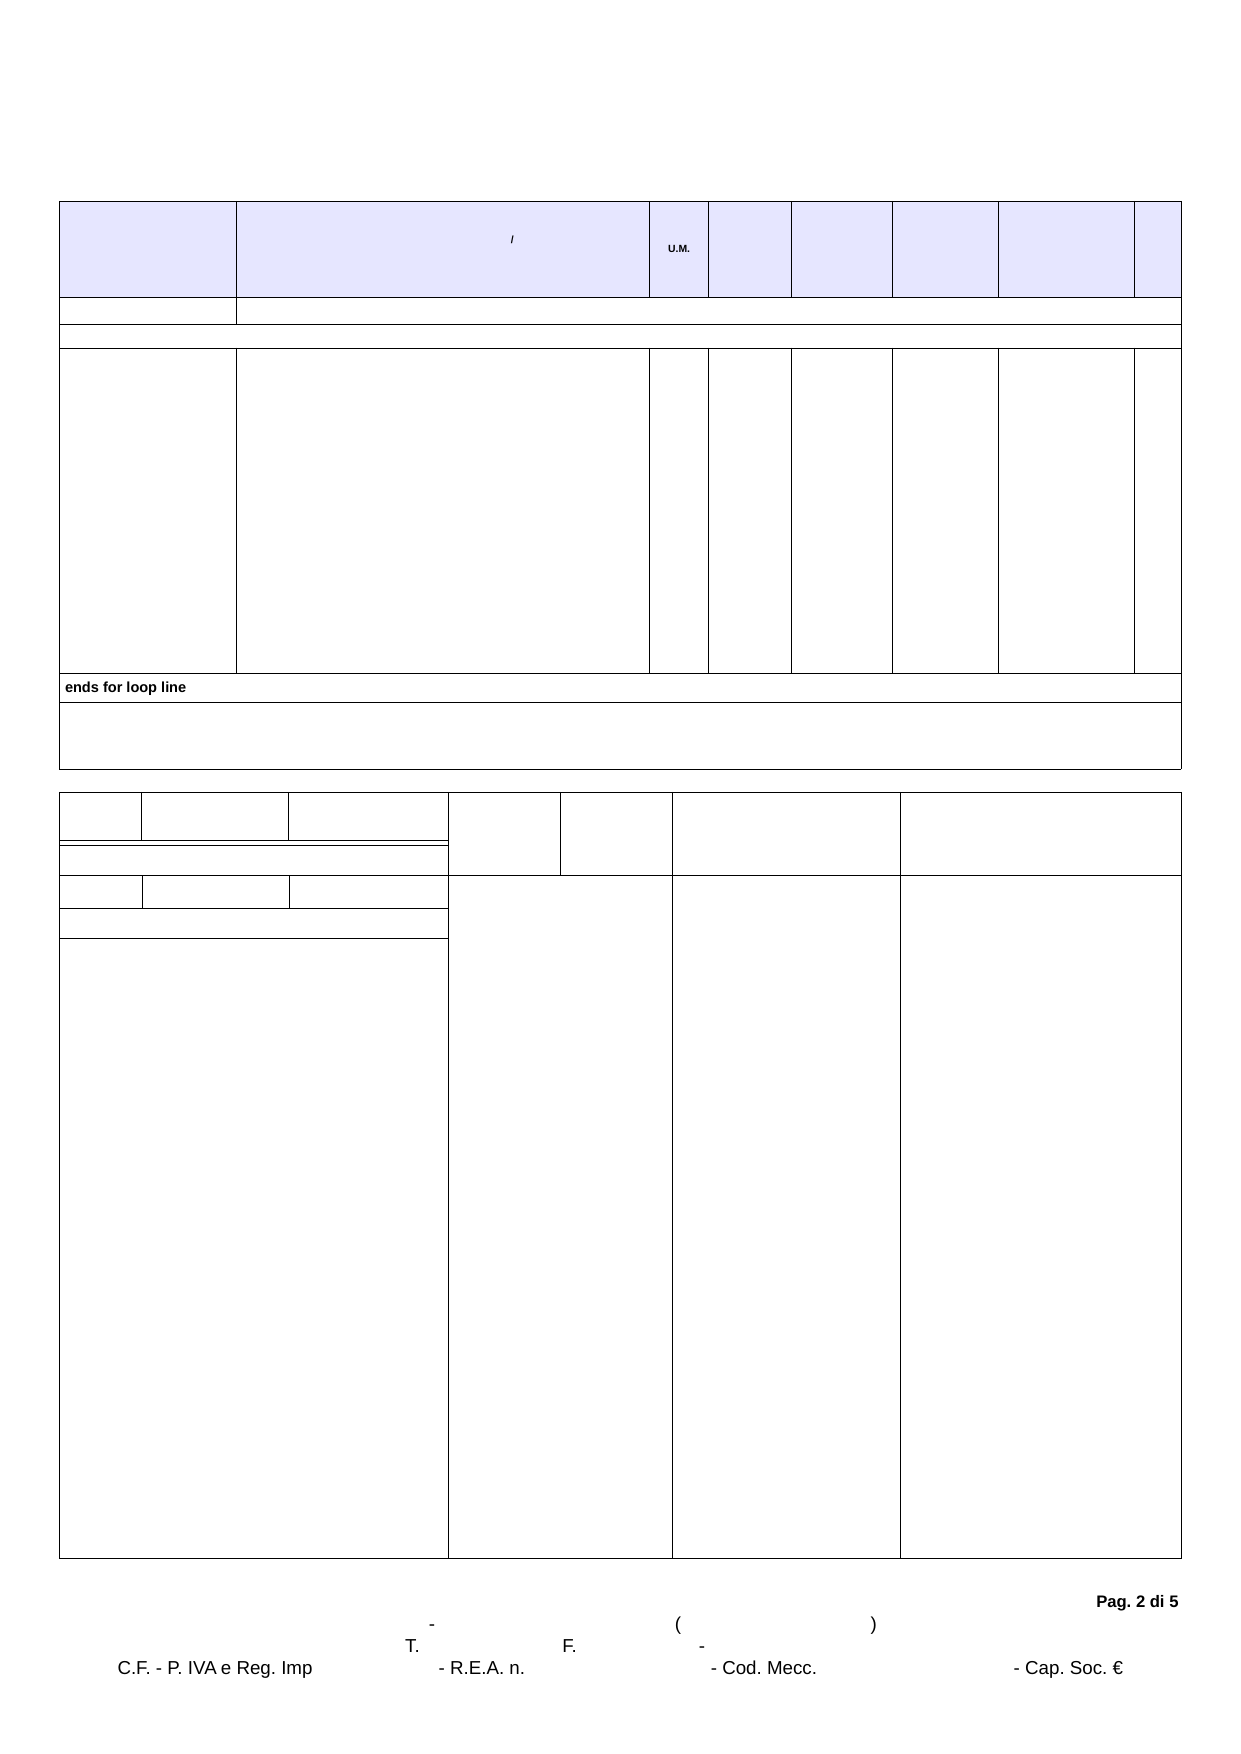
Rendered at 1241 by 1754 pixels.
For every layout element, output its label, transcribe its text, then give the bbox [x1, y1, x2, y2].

table_header <get_language('COLLI', getLang())> [449, 793, 560, 839]
table_cell <l.product_id.default_code or ''> [60, 349, 236, 673]
table_cell <get_language('CAUSALE TRASPORTO', getLang())> [449, 876, 672, 1188]
table_cell [673, 840, 900, 875]
table_cell <get_partic_description(o.partner_id.id, l.product_id.id) if o.partner_id.use_partic else ''> [531, 349, 649, 673]
table_cell </for> [60, 909, 448, 937]
table_cell <o.currency_id.symbol> <formatLang(l.price_unit, digits=get_digits(dp='Account'))> [792, 349, 892, 673]
table_cell [60, 841, 448, 845]
table_cell <'- ' if o.type=='out_refund' else ''><o.currency_id.symbol or ''> <formatLang(o.amount_tax, digits=get_digits(dp='Account')) or '0,00'> [1040, 876, 1181, 1188]
table_cell <l.invoice_line_tax_id.report_description or l.invoice_line_tax_id.description> [1135, 349, 1181, 673]
table_cell <o.currency_id.name or ''> [561, 840, 672, 875]
table_cell <'%s\n' % l.text_note_pre if l.text_note_pre else ''><l.name if l.use_text_description else (l.product_id.name or '')> [237, 349, 531, 404]
table_cell [60, 939, 448, 1558]
table_cell <get_language('TOTALE IMPOSTA', getLang())> [901, 876, 1040, 1188]
table_cell [60, 703, 1181, 769]
table_cell [60, 298, 236, 323]
table_header <get_language('PREZZO UNIT.', getLang())> [792, 202, 892, 297]
table_cell <formatLang(o.start_transport, date_time=True) if o.start_transport else ''> [673, 1188, 900, 1558]
table_cell <o.currency_id.symbol> <formatLang(l.price_subtotal, digits=get_digits(dp='Account'))> [999, 349, 1134, 673]
table_header <get_language('IMPONIBILE', getLang())> [142, 793, 288, 839]
table_header <get_language('CODICE ARTICOLO', getLang())> [60, 202, 236, 297]
table_header <get_language('SPESE BANCA', getLang())> [673, 793, 900, 839]
table_cell <o.transportation_reason_id.name> [449, 1188, 672, 1558]
table_cell <o.parcels> [449, 840, 560, 875]
table_cell <('%s' % l.product_id.colour.strip()) if l.product_id.colour else ''> <('\n%s' % l.text_note_post.strip()) if l.text_note_post else ''><"\n%s" % l.product_id.fsc_certified_id.text if l.product_id.fsc_certified_id and company.fsc_certified and company.fsc_from_date<= o.date_invoice else ''><"\n%s" % l.product_id.pefc_certified_id.text if l.product_id.pefc_certified_id and company.pefc_certified and company.pefc_from_date<= o.date_invoice else ''> [237, 404, 531, 673]
table_header <for each="vat in o.tax_line"> [60, 846, 448, 875]
table_header <get_language('ALIQ', getLang())> [60, 793, 141, 839]
table_header <get_language('TOTALE IMPONIBILE', getLang())> [901, 793, 1181, 839]
table_cell <formatLang(l.quantity, digits=0)> [709, 349, 791, 673]
table_cell <l.multi_discount_rates or formatLang(l.discount, digits=get_digits(dp='Account')) if l.multi_discount_rates else ''> [893, 349, 998, 673]
table_cell </if> [60, 325, 1181, 347]
table_header <get_language('ALIQ', getLang())> [1135, 202, 1181, 297]
table_cell <'SPLIT PAYMENT' if o.partner_id.split_payment else ''> [901, 1188, 1040, 1558]
table_header <get_language('IMPORTO', getLang())> [999, 202, 1134, 297]
table_header <get_language('IMPOSTA', getLang())> [289, 793, 448, 839]
table_cell <write_reference()> [237, 298, 1181, 323]
table_cell <vat.base_code_id.report_description> [60, 876, 142, 907]
table_header <get_language('SCONTO', getLang())> [893, 202, 998, 297]
table_cell <if test="o.partner_id.split_payment"><'+ ' if o.type=='out_refund' else '-'><o.currency_id.symbol or ''> <formatLang(o.amount_tax, digits=get_digits(dp='Account')) or '0,00'></if> [1040, 1188, 1181, 1558]
table_cell <get_language('DATA INIZIO TRASPORTO', getLang())> [673, 876, 900, 1188]
table_cell <'- ' if o.type=='out_refund' else ''><o.currency_id.symbol or ''> <formatLang(o.amount_untaxed, digits=get_digits(dp='Account')) or '0,00'> [901, 840, 1181, 875]
table_header <get_language('VALUTA', getLang())> [561, 793, 672, 839]
table_cell <o.currency_id.symbol or ''> <formatLang(vat.base_amount, digits=get_digits(dp='Account')) or '0,00'> [143, 876, 289, 907]
table_cell <o.currency_id.symbol or ''> <formatLang(vat.tax_amount, digits=get_digits(dp='Account')) or '0,00'> [290, 876, 448, 907]
table_cell ends for loop line [60, 674, 1181, 702]
table_header U.M. [650, 202, 708, 297]
table_header <get_language('DESCRIZIONE ARTICOLO', getLang())> / <get_language('COLORE', getLang())> [237, 202, 649, 297]
table_header <get_language('Q.TA\'', getLang())> [709, 202, 791, 297]
table_cell <l.product_id.uom_id.name or l.uos_id.name> [650, 349, 708, 673]
